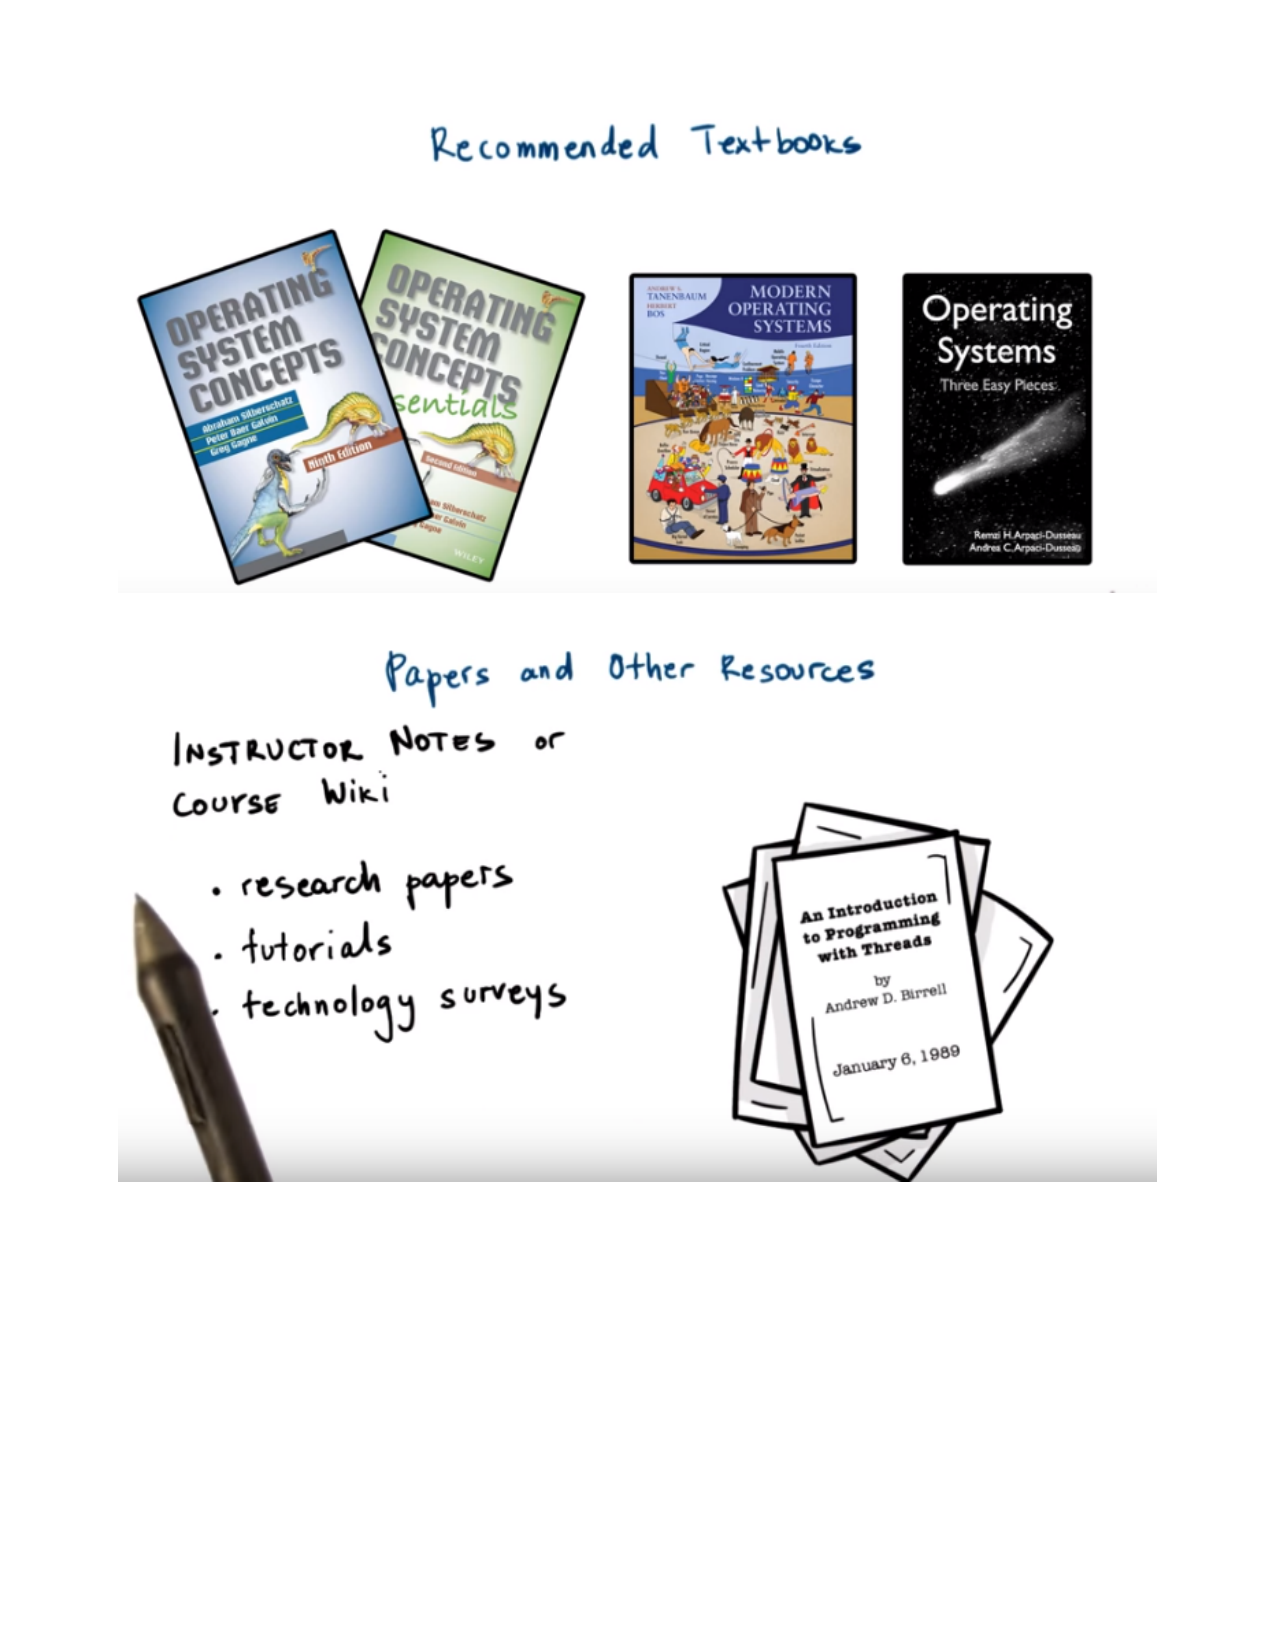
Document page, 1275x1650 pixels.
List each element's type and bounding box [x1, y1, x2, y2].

picture [118, 118, 1157, 593]
picture [118, 650, 1157, 1182]
